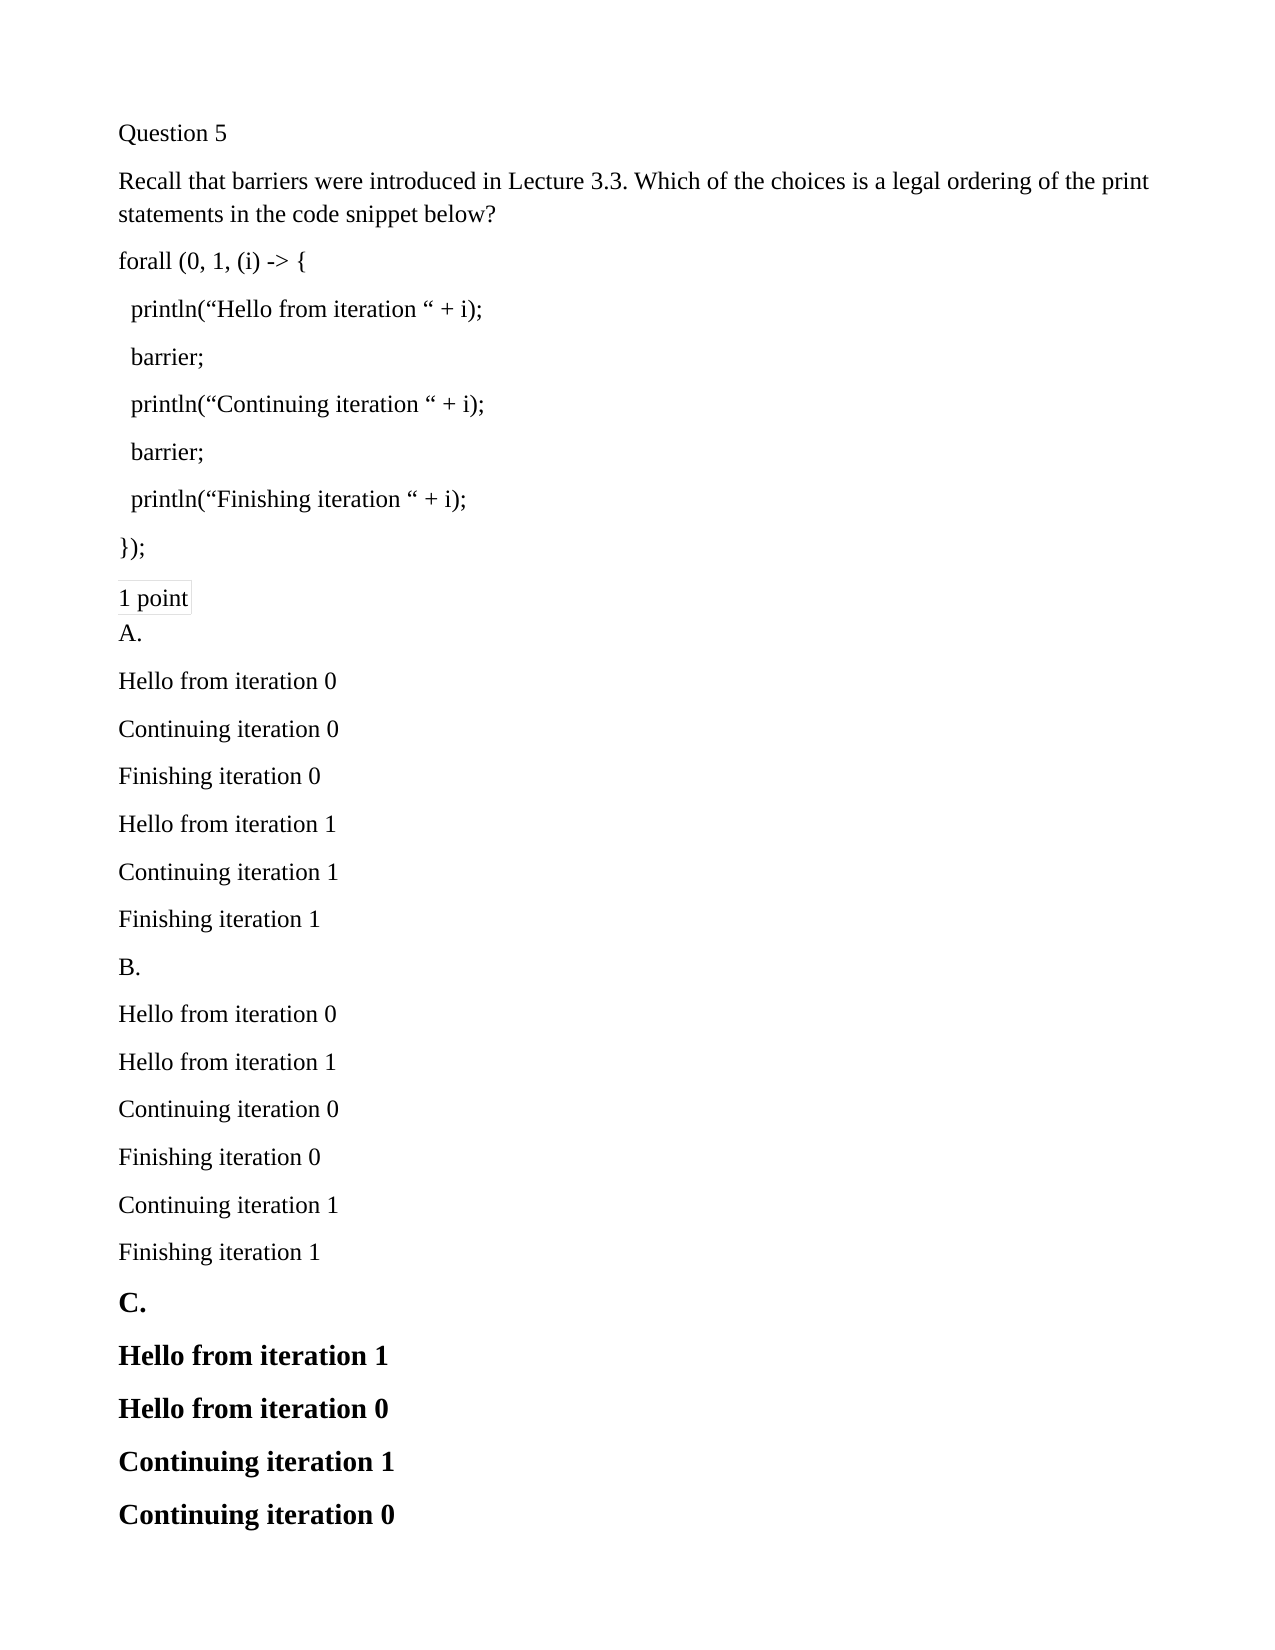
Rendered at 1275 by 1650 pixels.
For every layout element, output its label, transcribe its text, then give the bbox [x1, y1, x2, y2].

text Hello from iteration 0 [118, 999, 1157, 1028]
text Finishing iteration 0 [118, 761, 1157, 790]
text Continuing iteration 1 [118, 857, 1157, 885]
text println(“Hello from iteration “ + i); [118, 294, 1157, 323]
text Finishing iteration 0 [118, 1142, 1157, 1171]
text C. [118, 1285, 1157, 1318]
text 1 point [118, 581, 191, 614]
text Finishing iteration 1 [118, 1237, 1157, 1266]
text Hello from iteration 1 [118, 1338, 1157, 1372]
text Continuing iteration 1 [118, 1190, 1157, 1218]
text println(“Continuing iteration “ + i); [118, 389, 1157, 418]
text Continuing iteration 0 [118, 1497, 1157, 1531]
text [192, 579, 1157, 614]
text forall (0, 1, (i) -> { [118, 246, 1157, 275]
text Finishing iteration 1 [118, 904, 1157, 933]
text barrier; [118, 437, 1157, 466]
text Recall that barriers were introduced in Lecture 3.3. Which of the choices is a legal ordering of the print statements in the code snippet below? [118, 166, 1157, 227]
text }); [118, 532, 1157, 561]
text Continuing iteration 1 [118, 1444, 1157, 1478]
text Continuing iteration 0 [118, 714, 1157, 742]
text println(“Finishing iteration “ + i); [118, 484, 1157, 513]
text B. [118, 952, 1157, 981]
text barrier; [118, 342, 1157, 370]
text A. [118, 618, 1157, 647]
text Continuing iteration 0 [118, 1094, 1157, 1123]
text Hello from iteration 0 [118, 1391, 1157, 1425]
text Hello from iteration 1 [118, 1047, 1157, 1076]
text Hello from iteration 1 [118, 809, 1157, 838]
text Question 5 [118, 118, 1157, 147]
text Hello from iteration 0 [118, 666, 1157, 695]
